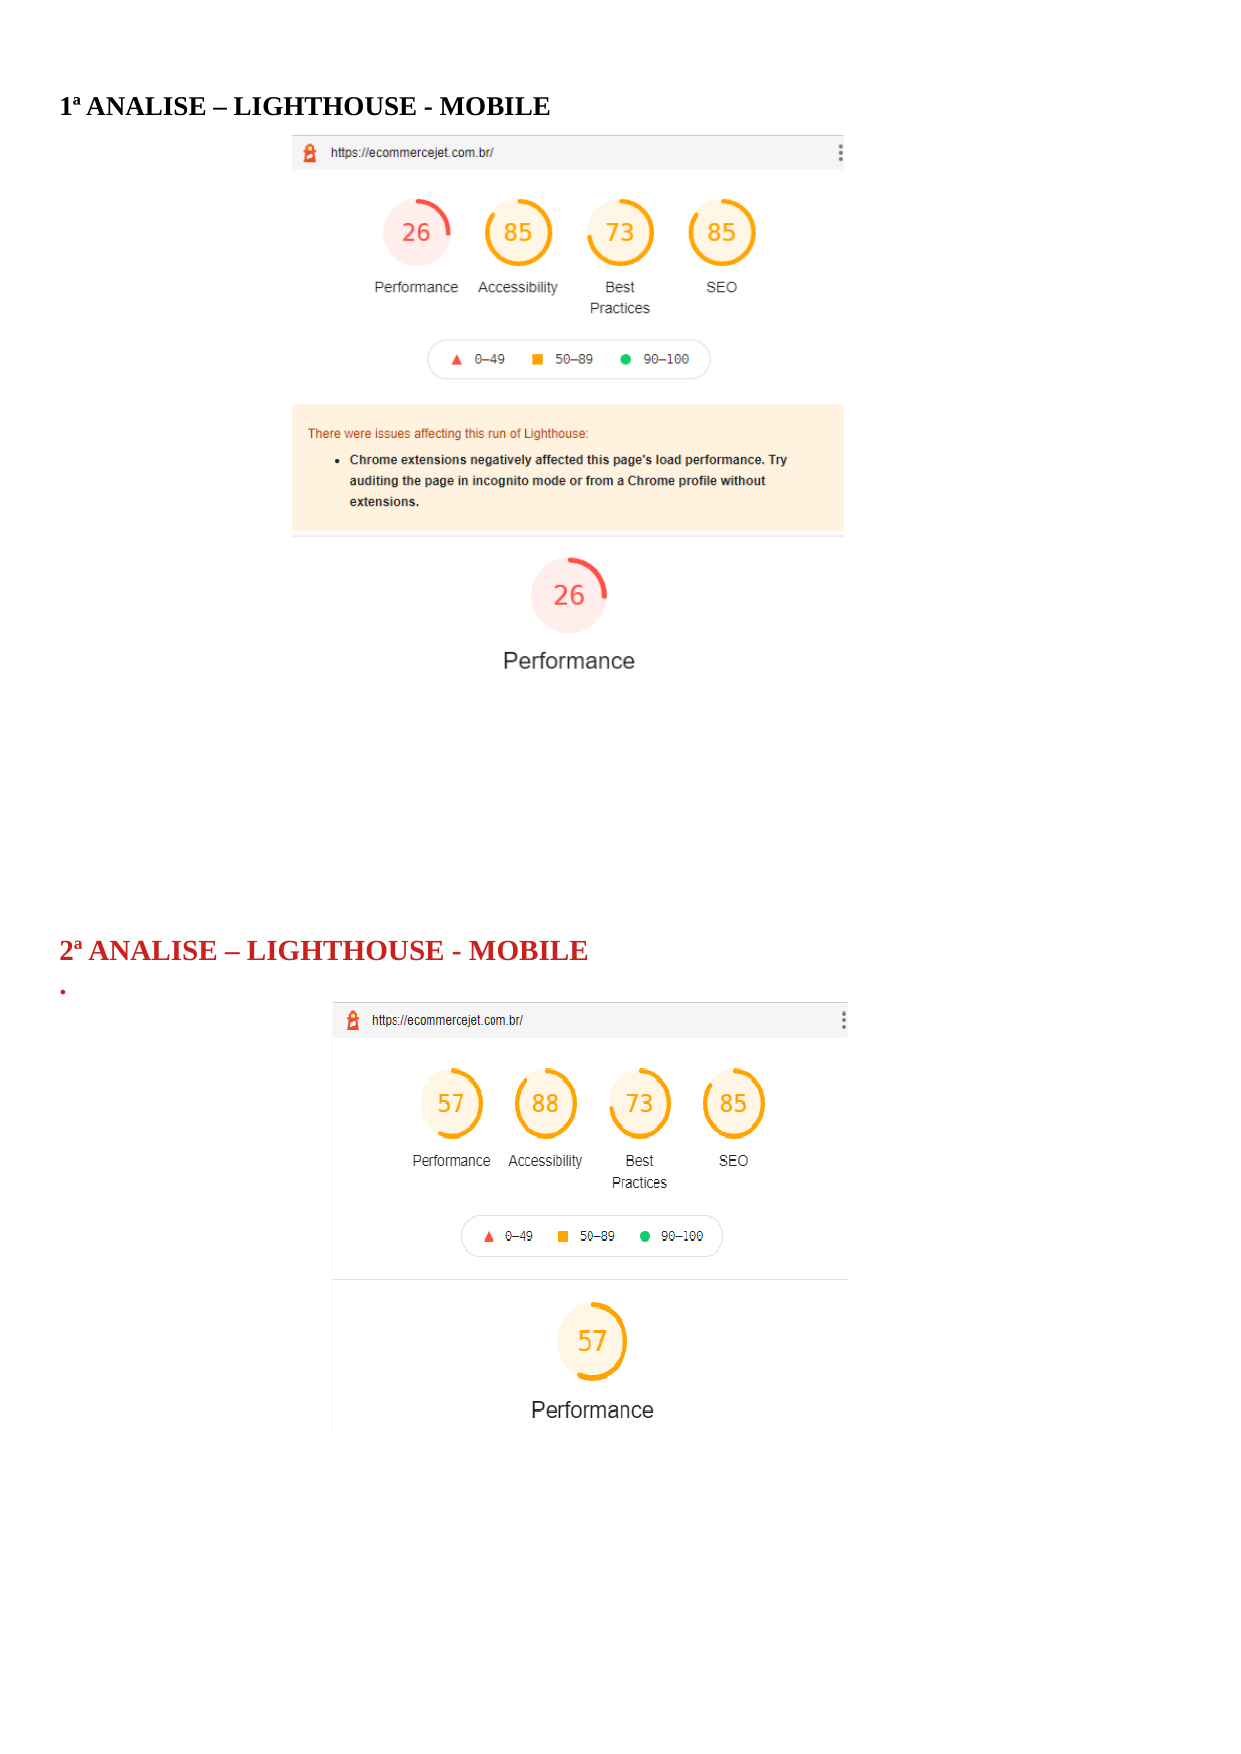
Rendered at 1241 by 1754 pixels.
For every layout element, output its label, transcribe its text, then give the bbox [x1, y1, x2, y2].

text 1ª ANALISE – LIGHTHOUSE - MOBILE [59, 90, 1181, 121]
picture [291, 135, 844, 675]
text 2ª ANALISE – LIGHTHOUSE - MOBILE [59, 933, 1181, 967]
picture [332, 1002, 848, 1434]
text . [59, 967, 1181, 1001]
